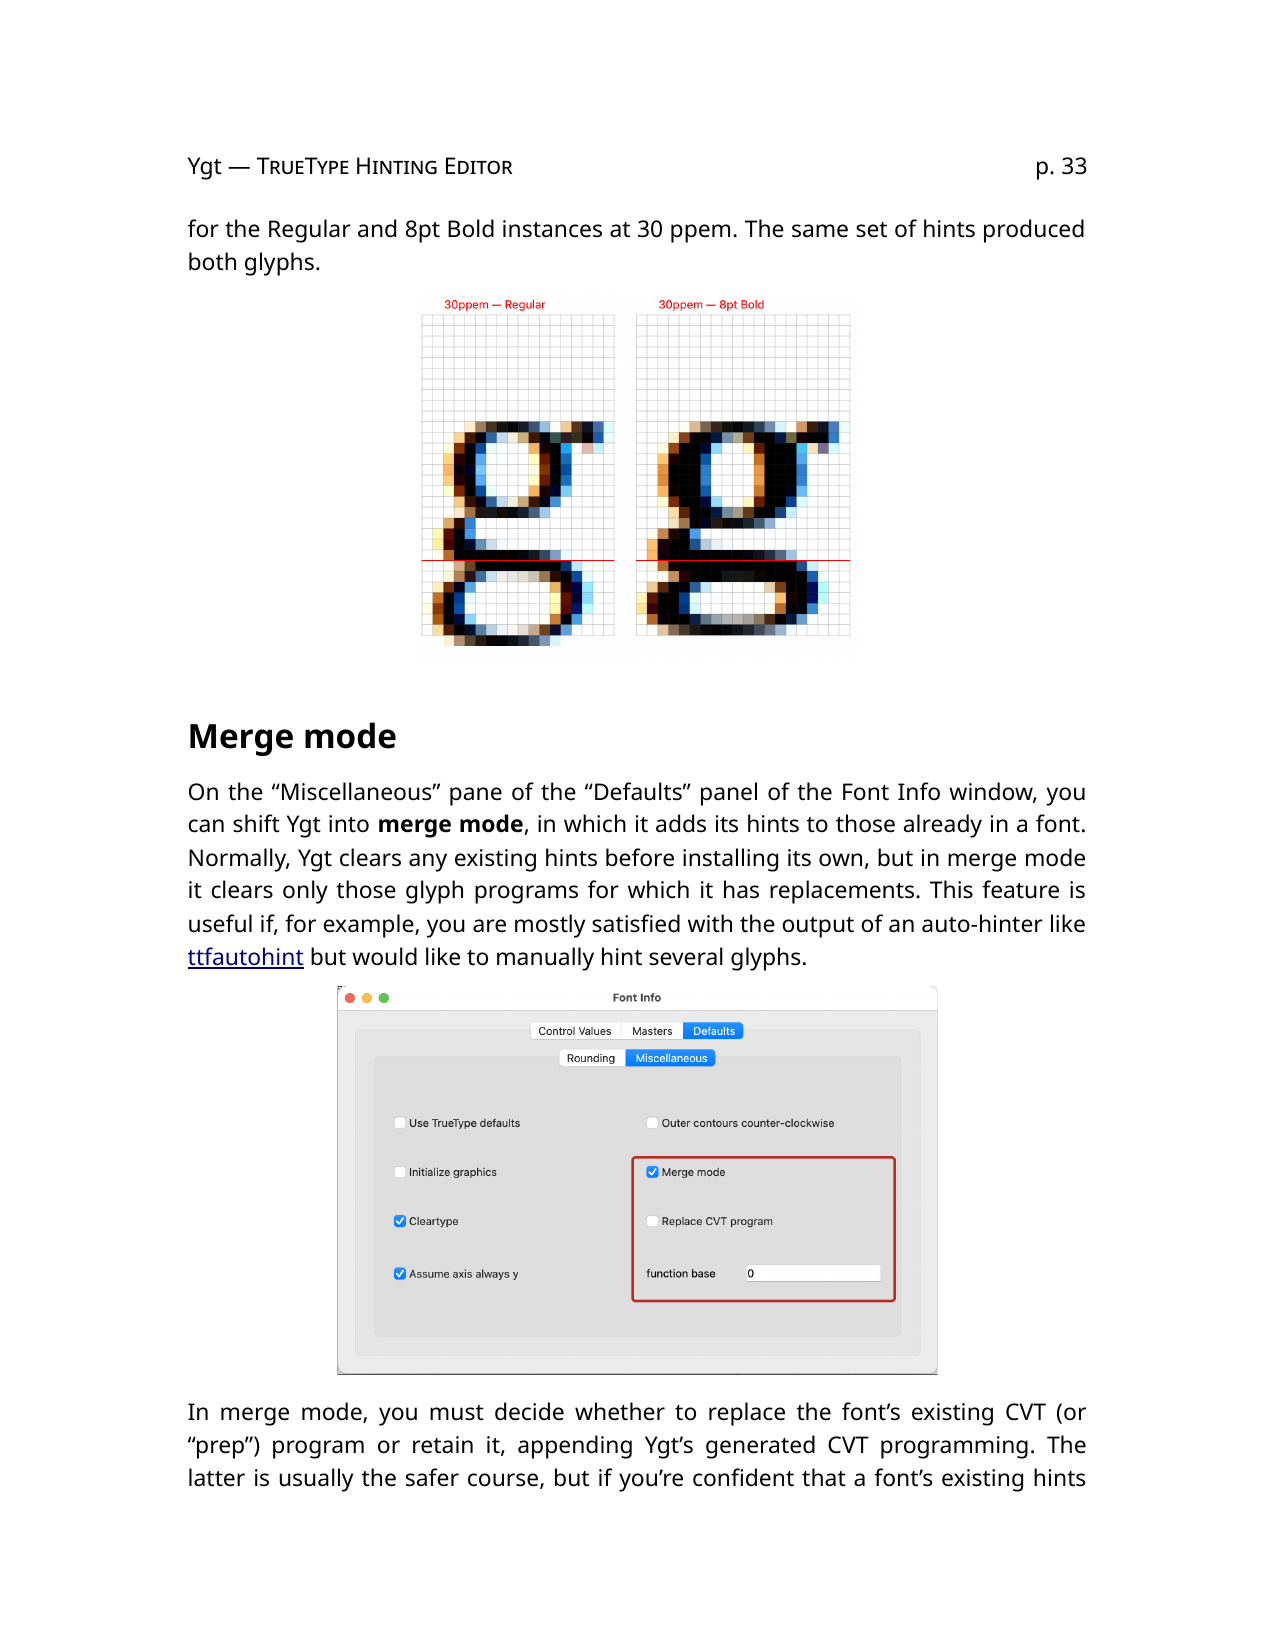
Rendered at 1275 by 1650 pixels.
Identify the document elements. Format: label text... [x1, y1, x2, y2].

picture [337, 986, 938, 1375]
text On the “Miscellaneous” pane of the “Defaults” panel of the Font Info window, you can shift Ygt into merge mode, in which it adds its hints to those already in a font. Normally, Ygt clears any existing hints before installing its own, but in merge mode it clears only those glyph programs for which it has replacements. This feature is useful if, for example, you are mostly satisfied with the output of an auto-hinter like ttfautohint but would like to manually hint several glyphs. [187, 773, 1087, 972]
text for the Regular and 8pt Bold instances at 30 ppem. The same set of hints produced both glyphs. [187, 211, 1087, 277]
text In merge mode, you must decide whether to replace the font’s existing CVT (or “prep”) program or retain it, appending Ygt’s generated CVT programming. The latter is usually the safer course, but if you’re confident that a font’s existing hints [187, 1394, 1087, 1493]
picture [412, 291, 863, 664]
subtitle Merge mode [187, 713, 1087, 758]
